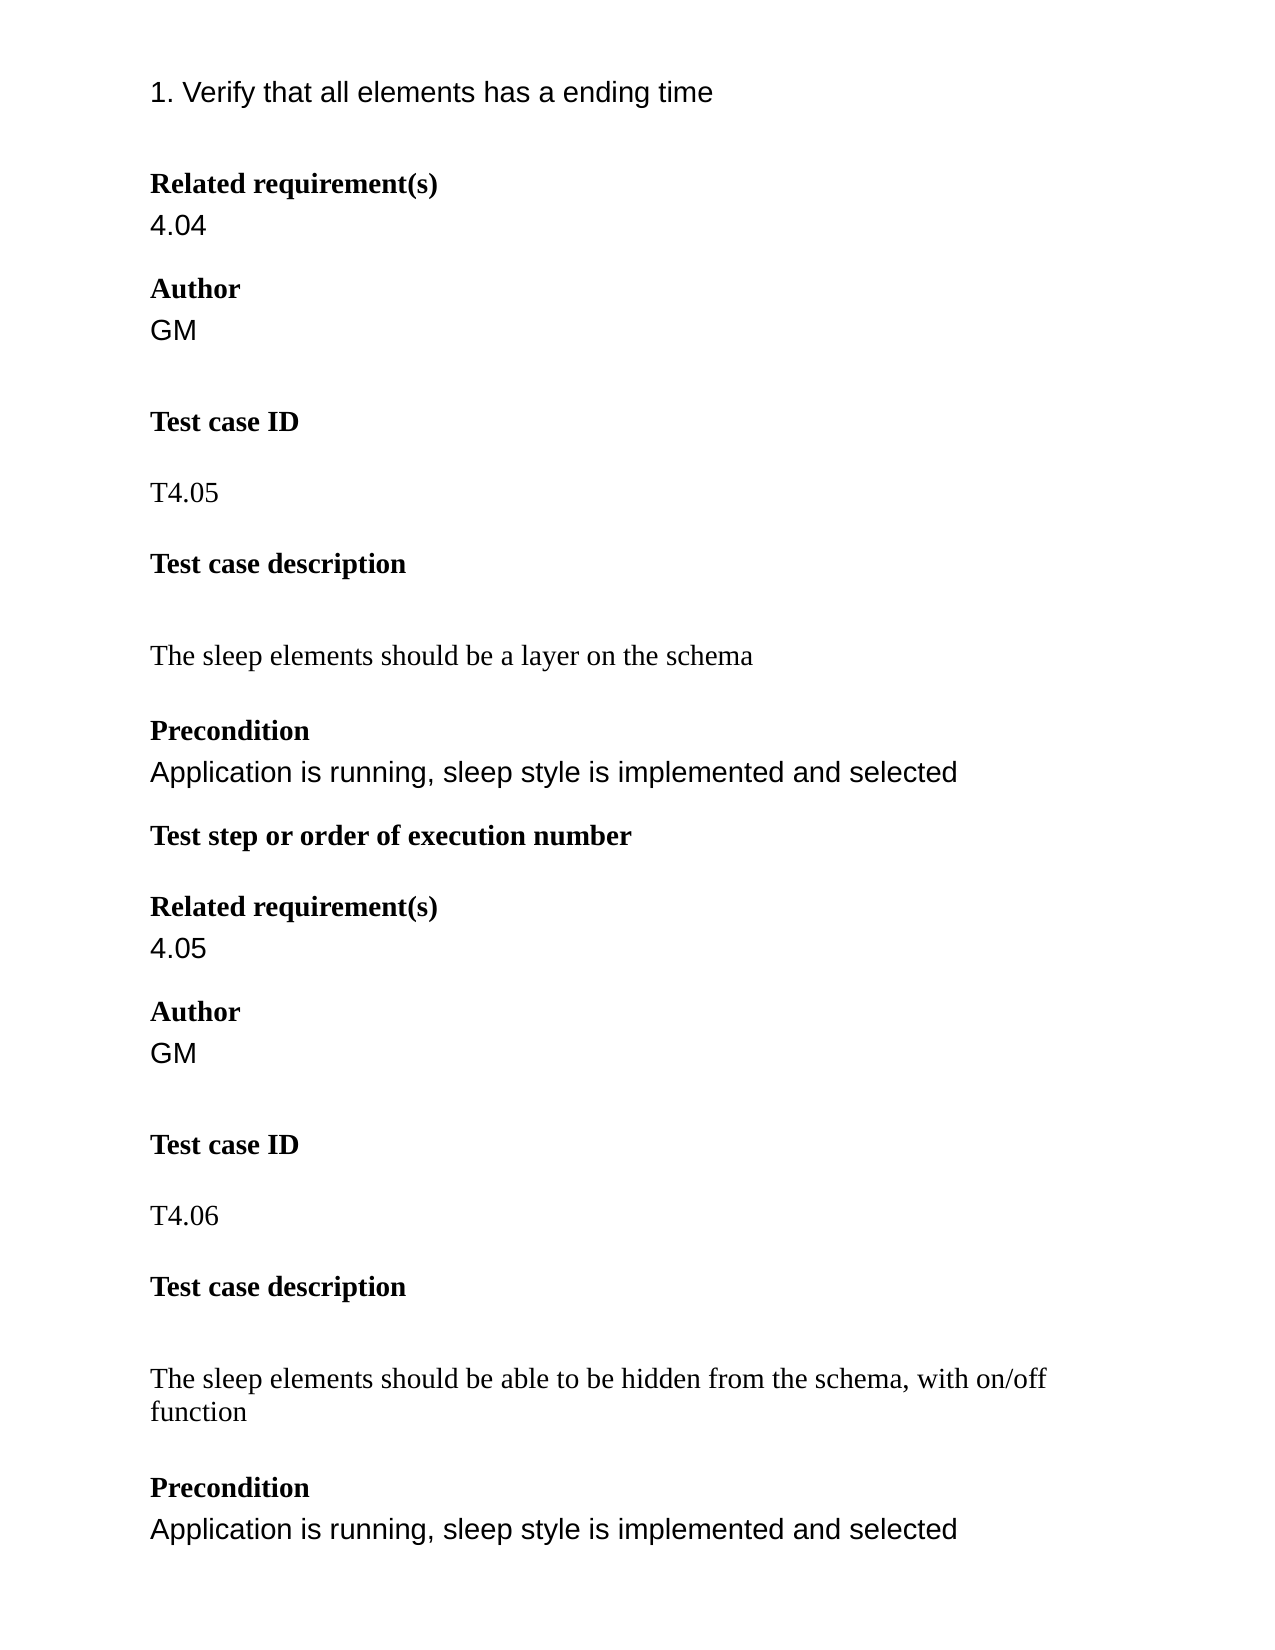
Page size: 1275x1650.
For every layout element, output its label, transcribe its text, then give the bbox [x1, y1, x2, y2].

text Application is running, sleep style is implemented and selected [150, 1512, 1125, 1545]
text Author [150, 271, 1125, 304]
text T4.06 [150, 1198, 1125, 1232]
text 1. Verify that all elements has a ending time [150, 75, 1125, 137]
text Related requirement(s) [150, 166, 1125, 200]
text Test case description [150, 546, 1125, 580]
text GM [150, 1036, 1125, 1098]
text Author [150, 994, 1125, 1027]
text Related requirement(s) [150, 889, 1125, 923]
text The sleep elements should be a layer on the schema [150, 638, 1125, 672]
text Test case ID [150, 404, 1125, 438]
text GM [150, 313, 1125, 375]
text Test case description [150, 1269, 1125, 1303]
text Precondition [150, 713, 1125, 747]
text Application is running, sleep style is implemented and selected [150, 755, 1125, 789]
text T4.05 [150, 475, 1125, 509]
text The sleep elements should be able to be hidden from the schema, with on/off function [150, 1361, 1125, 1428]
text Test step or order of execution number [150, 818, 1125, 852]
text 4.05 [150, 931, 1125, 964]
text Test case ID [150, 1127, 1125, 1161]
text Precondition [150, 1470, 1125, 1503]
text 4.04 [150, 208, 1125, 242]
